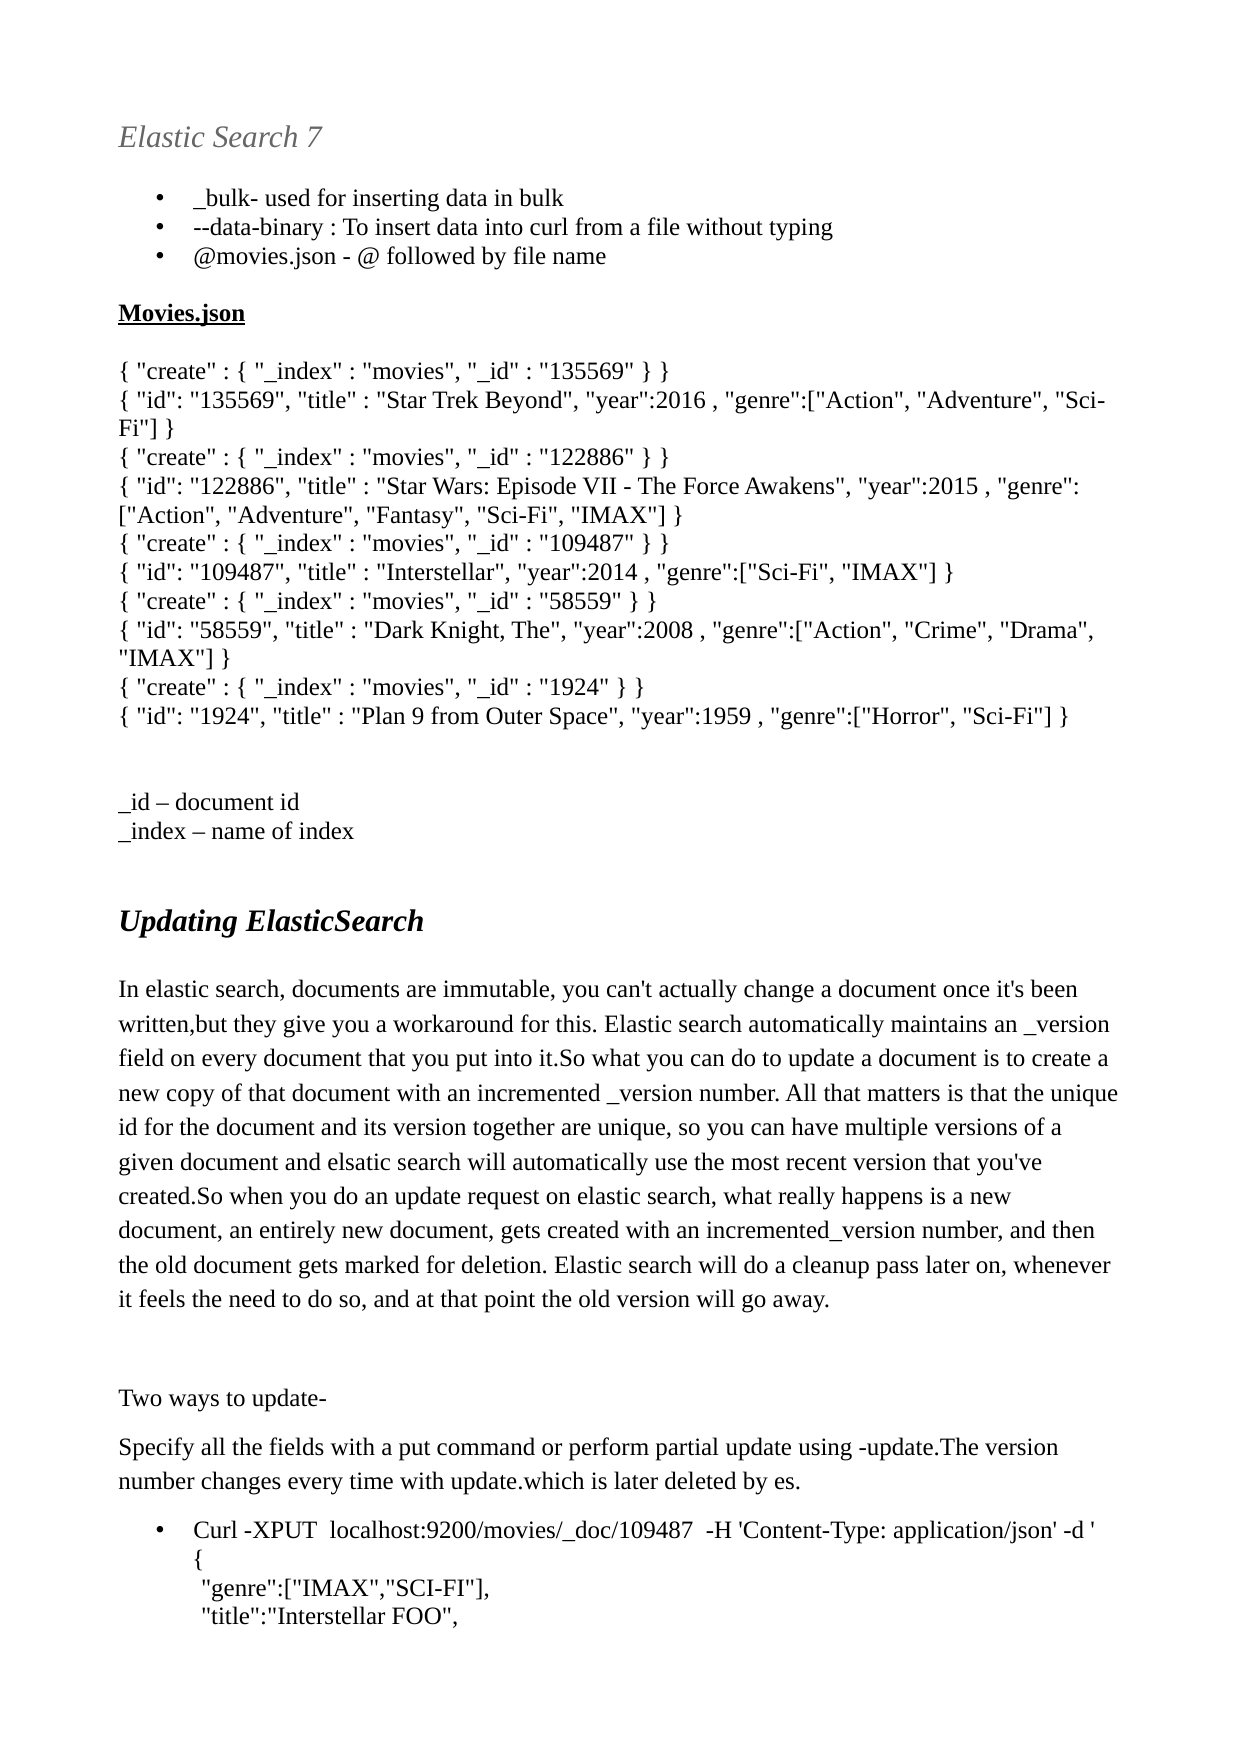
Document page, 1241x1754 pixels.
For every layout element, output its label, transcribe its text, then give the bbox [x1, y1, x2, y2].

text Updating ElasticSearch [118, 902, 1122, 938]
text { "create" : { "_index" : "movies", "_id" : "135569" } } [118, 356, 1122, 385]
text "title":"Interstellar FOO", [201, 1601, 1122, 1630]
text { "id": "135569", "title" : "Star Trek Beyond", "year":2016 , "genre":["Action", "Adventure", "Sci-Fi"] } [118, 385, 1122, 442]
list Curl -XPUT localhost:9200/movies/_doc/109487 -H 'Content-Type: application/json' -d ' [156, 1515, 1122, 1544]
text { "create" : { "_index" : "movies", "_id" : "109487" } } [118, 528, 1122, 557]
text { [118, 1544, 1122, 1573]
text { "id": "122886", "title" : "Star Wars: Episode VII - The Force Awakens", "year":2015 , "genre":["Action", "Adventure", "Fantasy", "Sci-Fi", "IMAX"] } [118, 471, 1122, 528]
text { "create" : { "_index" : "movies", "_id" : "58559" } } [118, 586, 1122, 615]
text _index – name of index [118, 816, 1122, 845]
text { "id": "58559", "title" : "Dark Knight, The", "year":2008 , "genre":["Action", "Crime", "Drama", "IMAX"] } [118, 615, 1122, 672]
text { "create" : { "_index" : "movies", "_id" : "122886" } } [118, 442, 1122, 471]
text Movies.json [118, 298, 1122, 327]
text In elastic search, documents are immutable, you can't actually change a document once it's been written,but they give you a workaround for this. Elastic search automatically maintains an _version field on every document that you put into it.So what you can do to update a document is to create a new copy of that document with an incremented _version number. All that matters is that the unique id for the document and its version together are unique, so you can have multiple versions of a given document and elsatic search will automatically use the most recent version that you've created.So when you do an update request on elastic search, what really happens is a new document, an entirely new document, gets created with an incremented_version number, and then the old document gets marked for deletion. Elastic search will do a cleanup pass later on, whenever it feels the need to do so, and at that point the old version will go away. [118, 974, 1122, 1313]
text { "create" : { "_index" : "movies", "_id" : "1924" } } [118, 672, 1122, 701]
list @movies.json - @ followed by file name [156, 241, 1122, 270]
text { "id": "109487", "title" : "Interstellar", "year":2014 , "genre":["Sci-Fi", "IMAX"] } [118, 557, 1122, 586]
text { "id": "1924", "title" : "Plan 9 from Outer Space", "year":1959 , "genre":["Horror", "Sci-Fi"] } [118, 701, 1122, 730]
text Specify all the fields with a put command or perform partial update using -update.The version number changes every time with update.which is later deleted by es. [118, 1432, 1122, 1495]
list --data-binary : To insert data into curl from a file without typing [156, 212, 1122, 241]
list _bulk- used for inserting data in bulk [156, 183, 1122, 212]
text _id – document id [118, 787, 1122, 816]
text "genre":["IMAX","SCI-FI"], [201, 1573, 1122, 1601]
text Two ways to update- [118, 1383, 1122, 1411]
